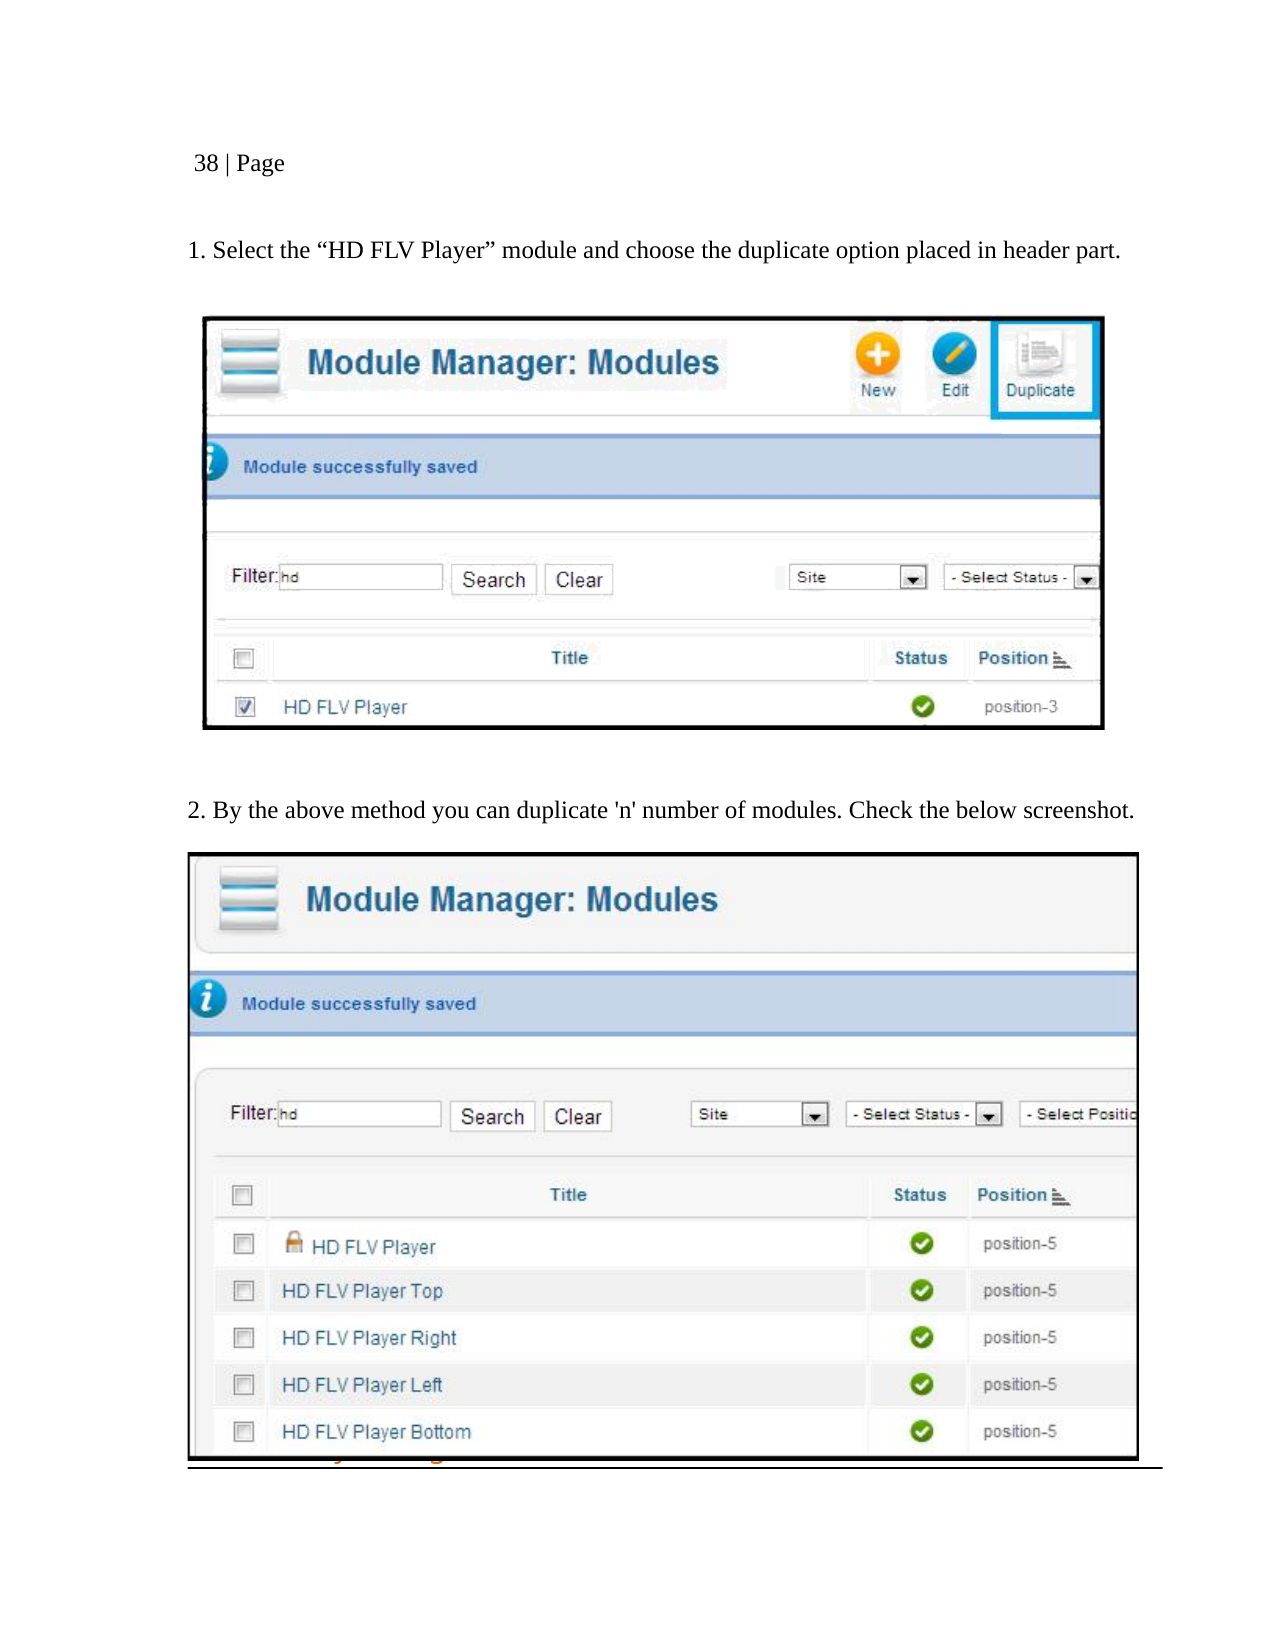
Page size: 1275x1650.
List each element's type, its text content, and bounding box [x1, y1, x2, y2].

text HD FLV Player Plugin [187, 1427, 1141, 1466]
picture [187, 852, 1139, 1461]
text 46 | Page [187, 148, 1141, 177]
text 2. By the above method you can duplicate 'n' number of modules. Check the below screenshot. [187, 795, 1141, 824]
picture [201, 315, 1105, 730]
text 1. Select the “HD FLV Player” module and choose the duplicate option placed in header part. [187, 235, 1141, 263]
